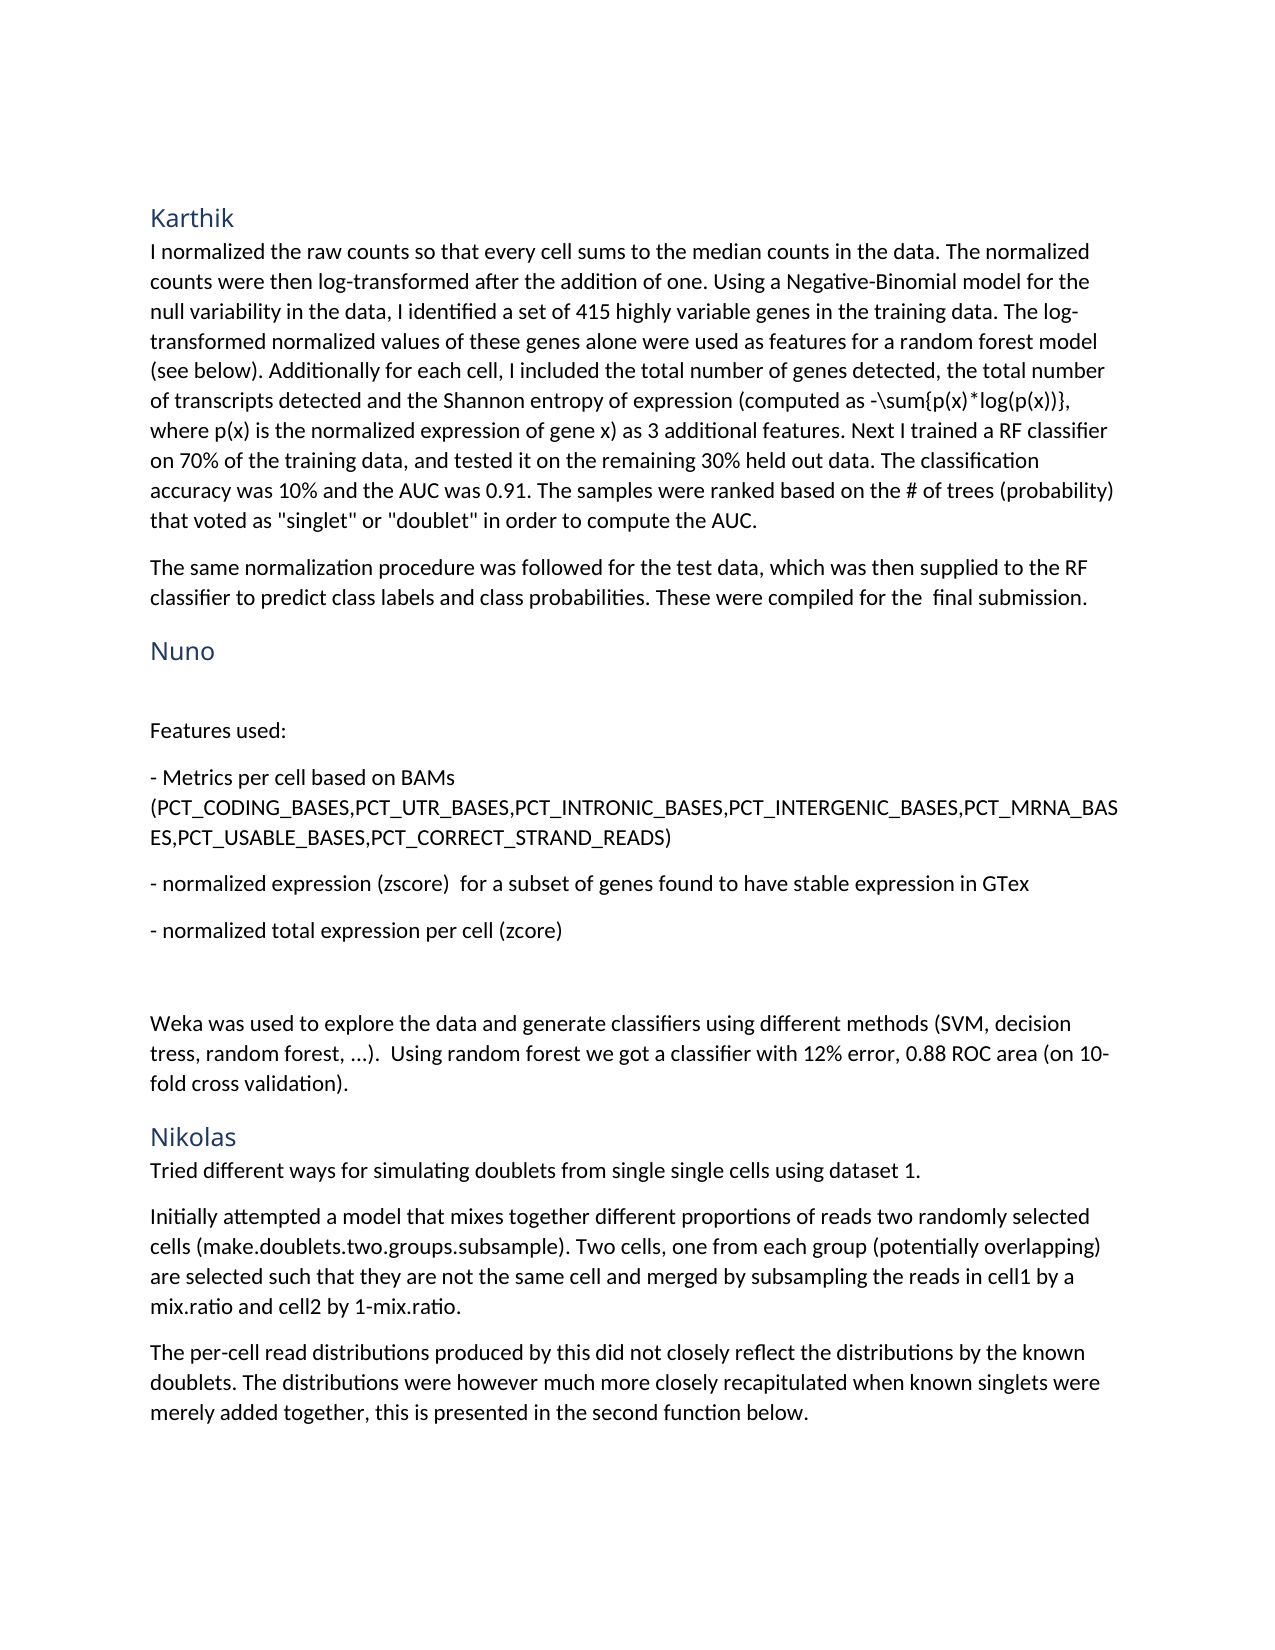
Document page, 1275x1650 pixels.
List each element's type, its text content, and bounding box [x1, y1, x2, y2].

text Tried different ways for simulating doublets from single single cells using dataset 1. [150, 1156, 1125, 1184]
text - normalized expression (zscore) for a subset of genes found to have stable expression in GTex [150, 869, 1125, 897]
text The same normalization procedure was followed for the test data, which was then supplied to the RF classifier to predict class labels and class probabilities. These were compiled for the final submission. [150, 553, 1125, 611]
text - normalized total expression per cell (zcore) [150, 916, 1125, 944]
subtitle Karthik [150, 201, 1125, 235]
text - Metrics per cell based on BAMs (PCT_CODING_BASES,PCT_UTR_BASES,PCT_INTRONIC_BASES,PCT_INTERGENIC_BASES,PCT_MRNA_BASES,PCT_USABLE_BASES,PCT_CORRECT_STRAND_READS) [150, 763, 1125, 851]
text Initially attempted a model that mixes together different proportions of reads two randomly selected cells (make.doublets.two.groups.subsample). Two cells, one from each group (potentially overlapping) are selected such that they are not the same cell and merged by subsampling the reads in cell1 by a mix.ratio and cell2 by 1-mix.ratio. [150, 1202, 1125, 1320]
text The per-cell read distributions produced by this did not closely reflect the distributions by the known doublets. The distributions were however much more closely recapitulated when known singlets were merely added together, this is presented in the second function below. [150, 1338, 1125, 1426]
subtitle Nikolas [150, 1119, 1125, 1153]
text Features used: [150, 716, 1125, 744]
text Weka was used to explore the data and generate classifiers using different methods (SVM, decision tress, random forest, ...). Using random forest we got a classifier with 12% error, 0.88 ROC area (on 10-fold cross validation). [150, 1009, 1125, 1097]
subtitle Nuno [150, 633, 1125, 667]
text I normalized the raw counts so that every cell sums to the median counts in the data. The normalized counts were then log-transformed after the addition of one. Using a Negative-Binomial model for the null variability in the data, I identified a set of 415 highly variable genes in the training data. The log-transformed normalized values of these genes alone were used as features for a random forest model (see below). Additionally for each cell, I included the total number of genes detected, the total number of transcripts detected and the Shannon entropy of expression (computed as -\sum{p(x)*log(p(x))}, where p(x) is the normalized expression of gene x) as 3 additional features. Next I trained a RF classifier on 70% of the training data, and tested it on the remaining 30% held out data. The classification accuracy was 10% and the AUC was 0.91. The samples were ranked based on the # of trees (probability) that voted as "singlet" or "doublet" in order to compute the AUC. [150, 237, 1125, 534]
